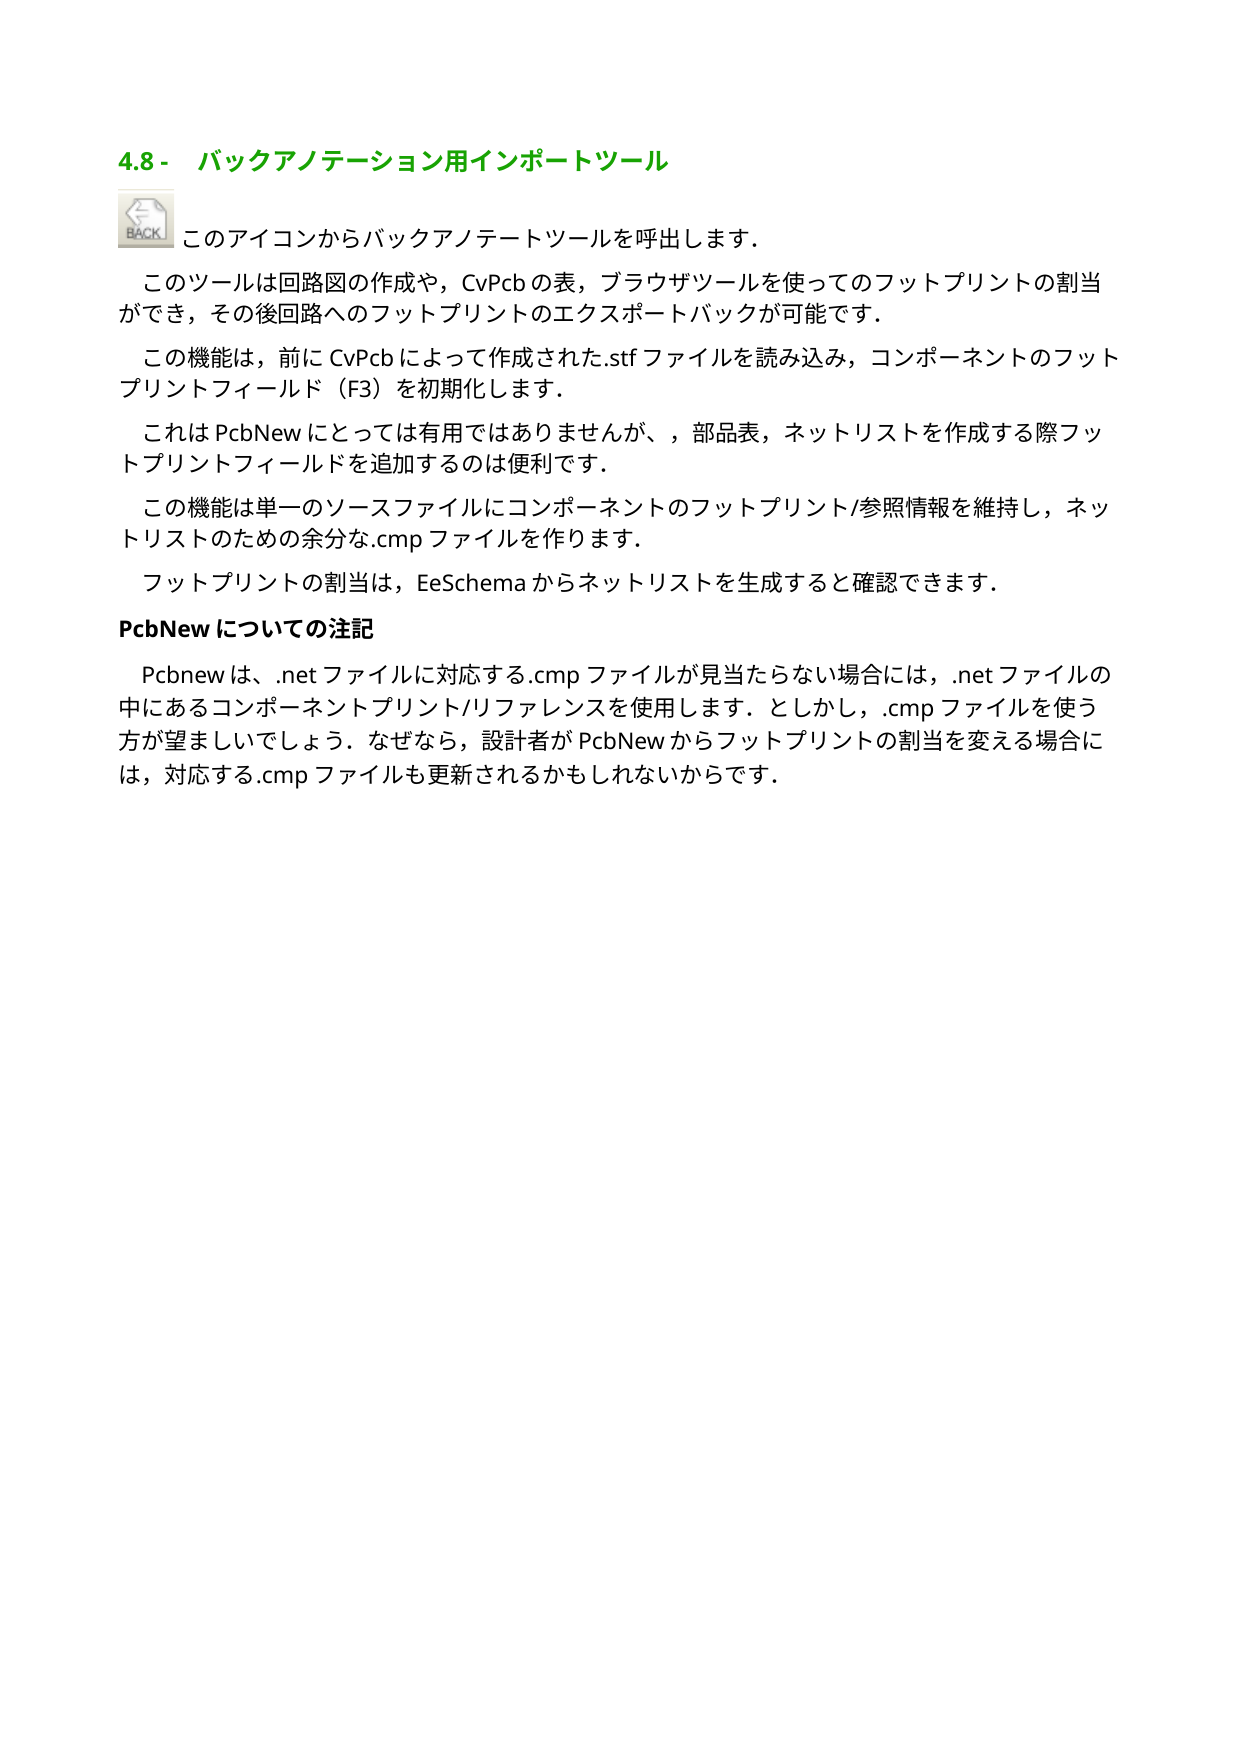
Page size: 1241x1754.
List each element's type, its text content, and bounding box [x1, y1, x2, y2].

text この機能は単一のソースファイルにコンポーネントのフットプリント/参照情報を維持し，ネットリストのための余分な.cmpファイルを作ります． [118, 492, 1122, 554]
text この機能は，前にCvPcbによって作成された.stfファイルを読み込み，コンポーネントのフットプリントフィールド（F3）を初期化します． [118, 342, 1122, 404]
text PcbNewについての注記 [118, 611, 1122, 644]
text このツールは回路図の作成や，CvPcbの表，ブラウザツールを使ってのフットプリントの割当ができ，その後回路へのフットプリントのエクスポートバックが可能です． [118, 267, 1122, 329]
picture [118, 189, 175, 248]
text これはPcbNewにとっては有用ではありませんが、，部品表，ネットリストを作成する際フットプリントフィールドを追加するのは便利です． [118, 417, 1122, 479]
text このアイコンからバックアノテートツールを呼出します． [118, 190, 1122, 254]
text フットプリントの割当は，EeSchemaからネットリストを生成すると確認できます． [118, 567, 1122, 598]
subtitle バックアノテーション用インポートツール [118, 141, 1122, 177]
text Pcbnewは、.netファイルに対応する.cmpファイルが見当たらない場合には，.netファイルの中にあるコンポーネントプリント/リファレンスを使用します．としかし，.cmpファイルを使う方が望ましいでしょう．なぜなら，設計者がPcbNewからフットプリントの割当を変える場合には，対応する.cmpファイルも更新されるかもしれないからです． [118, 656, 1122, 790]
